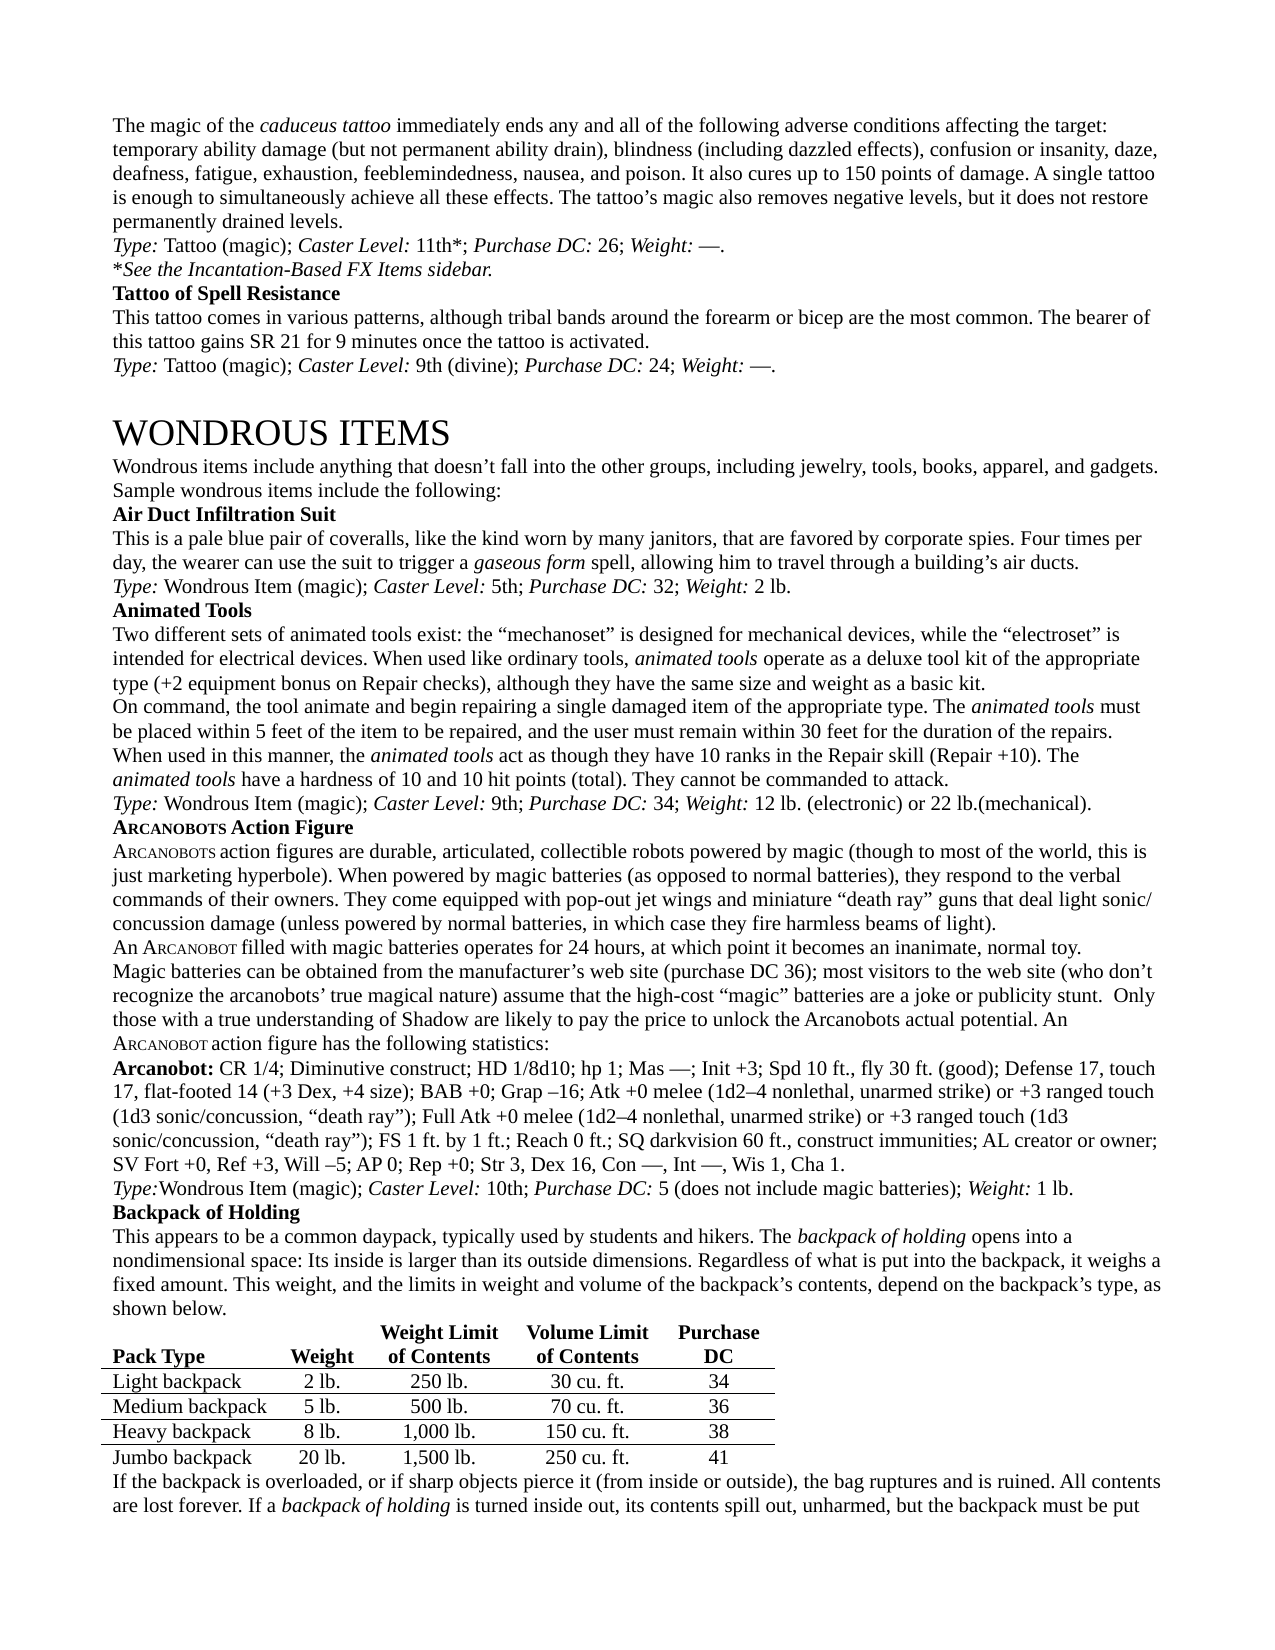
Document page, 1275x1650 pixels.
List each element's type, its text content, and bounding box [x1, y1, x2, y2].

table_cell Medium backpack [101, 1394, 278, 1418]
text This appears to be a common daypack, typically used by students and hikers. The backpack of holding opens into a nondimensional space: Its inside is larger than its outside dimensions. Regardless of what is put into the backpack, it weighs a fixed amount. This weight, and the limits in weight and volume of the backpack’s contents, depend on the backpack’s type, as shown below. [112, 1224, 1162, 1320]
text Arcanobot: CR 1/4; Diminutive construct; HD 1/8d10; hp 1; Mas —; Init +3; Spd 10 ft., fly 30 ft. (good); Defense 17, touch 17, flat-footed 14 (+3 Dex, +4 size); BAB +0; Grap –16; Atk +0 melee (1d2–4 nonlethal, unarmed strike) or +3 ranged touch (1d3 sonic/concussion, “death ray”); Full Atk +0 melee (1d2–4 nonlethal, unarmed strike) or +3 ranged touch (1d3 sonic/concussion, “death ray”); FS 1 ft. by 1 ft.; Reach 0 ft.; SQ darkvision 60 ft., construct immunities; AL creator or owner; SV Fort +0, Ref +3, Will –5; AP 0; Rep +0; Str 3, Dex 16, Con —, Int —, Wis 1, Cha 1. [112, 1055, 1162, 1176]
text If the backpack is overloaded, or if sharp objects pierce it (from inside or outside), the bag ruptures and is ruined. All contents are lost forever. If a backpack of holding is turned inside out, its contents spill out, unharmed, but the backpack must be put [112, 1469, 1162, 1517]
text Type:Wondrous Item (magic); Caster Level: 10th; Purchase DC: 5 (does not include magic batteries); Weight: 1 lb. [112, 1176, 1162, 1200]
table_cell 8 lb. [278, 1420, 366, 1443]
table_cell 70 cu. ft. [513, 1394, 662, 1418]
text Air Duct Infiltration Suit [112, 502, 1162, 526]
table_cell Heavy backpack [101, 1420, 278, 1443]
table_header Volume Limit of Contents [513, 1320, 662, 1368]
text Type: Wondrous Item (magic); Caster Level: 5th; Purchase DC: 32; Weight: 2 lb. [112, 574, 1162, 598]
table_cell 38 [663, 1420, 775, 1443]
table_cell 250 cu. ft. [513, 1445, 662, 1469]
table_header Pack Type [101, 1320, 278, 1368]
table_cell 5 lb. [278, 1394, 366, 1418]
table_cell Jumbo backpack [101, 1445, 278, 1469]
text Type: Tattoo (magic); Caster Level: 9th (divine); Purchase DC: 24; Weight: —. [112, 353, 1162, 377]
table_cell 500 lb. [366, 1394, 512, 1418]
text An ARCANOBOT filled with magic batteries operates for 24 hours, at which point it becomes an inanimate, normal toy. [112, 935, 1162, 959]
table_header Weight Limit of Contents [366, 1320, 512, 1368]
text This is a pale blue pair of coveralls, like the kind worn by many janitors, that are favored by corporate spies. Four times per day, the wearer can use the suit to trigger a gaseous form spell, allowing him to travel through a building’s air ducts. [112, 526, 1162, 574]
table_cell 2 lb. [278, 1369, 366, 1393]
text ARCANOBOTS action figures are durable, articulated, collectible robots powered by magic (though to most of the world, this is just marketing hyperbole). When powered by magic batteries (as opposed to normal batteries), they respond to the verbal commands of their owners. They come equipped with pop-out jet wings and miniature “death ray” guns that deal light sonic/ concussion damage (unless powered by normal batteries, in which case they fire harmless beams of light). [112, 839, 1162, 935]
text ARCANOBOTS Action Figure [112, 815, 1162, 839]
subtitle WONDROUS ITEMS [112, 411, 1162, 454]
text Type: Wondrous Item (magic); Caster Level: 9th; Purchase DC: 34; Weight: 12 lb. (electronic) or 22 lb.(mechanical). [112, 791, 1162, 815]
table_cell 1,500 lb. [366, 1445, 512, 1469]
table_header Purchase DC [663, 1320, 775, 1368]
table_cell 34 [663, 1369, 775, 1393]
table_cell Light backpack [101, 1369, 278, 1393]
table_cell 20 lb. [278, 1445, 366, 1469]
text On command, the tool animate and begin repairing a single damaged item of the appropriate type. The animated tools must be placed within 5 feet of the item to be repaired, and the user must remain within 30 feet for the duration of the repairs. When used in this manner, the animated tools act as though they have 10 ranks in the Repair skill (Repair +10). The animated tools have a hardness of 10 and 10 hit points (total). They cannot be commanded to attack. [112, 694, 1162, 791]
table_cell 30 cu. ft. [513, 1369, 662, 1393]
table_cell 36 [663, 1394, 775, 1418]
text Animated Tools [112, 598, 1162, 622]
table_cell 41 [663, 1445, 775, 1469]
table_header Weight [278, 1320, 366, 1368]
table_cell 1,000 lb. [366, 1420, 512, 1443]
table_cell 150 cu. ft. [513, 1420, 662, 1443]
text Wondrous items include anything that doesn’t fall into the other groups, including jewelry, tools, books, apparel, and gadgets. [112, 454, 1162, 478]
text Sample wondrous items include the following: [112, 478, 1162, 502]
text Tattoo of Spell Resistance [112, 281, 1162, 305]
table_cell 250 lb. [366, 1369, 512, 1393]
text Backpack of Holding [112, 1200, 1162, 1224]
text *See the Incantation-Based FX Items sidebar. [112, 257, 1162, 281]
text Two different sets of animated tools exist: the “mechanoset” is designed for mechanical devices, while the “electroset” is intended for electrical devices. When used like ordinary tools, animated tools operate as a deluxe tool kit of the appropriate type (+2 equipment bonus on Repair checks), although they have the same size and weight as a basic kit. [112, 622, 1162, 694]
text Type: Tattoo (magic); Caster Level: 11th*; Purchase DC: 26; Weight: —. [112, 233, 1162, 257]
text Magic batteries can be obtained from the manufacturer’s web site (purchase DC 36); most visitors to the web site (who don’t recognize the arcanobots’ true magical nature) assume that the high-cost “magic” batteries are a joke or publicity stunt. Only those with a true understanding of Shadow are likely to pay the price to unlock the Arcanobots actual potential. An ARCANOBOT action figure has the following statistics: [112, 959, 1162, 1055]
text This tattoo comes in various patterns, although tribal bands around the forearm or bicep are the most common. The bearer of this tattoo gains SR 21 for 9 minutes once the tattoo is activated. [112, 305, 1162, 353]
text The magic of the caduceus tattoo immediately ends any and all of the following adverse conditions affecting the target: temporary ability damage (but not permanent ability drain), blindness (including dazzled effects), confusion or insanity, daze, deafness, fatigue, exhaustion, feeblemindedness, nausea, and poison. It also cures up to 150 points of damage. A single tattoo is enough to simultaneously achieve all these effects. The tattoo’s magic also removes negative levels, but it does not restore permanently drained levels. [112, 112, 1162, 233]
